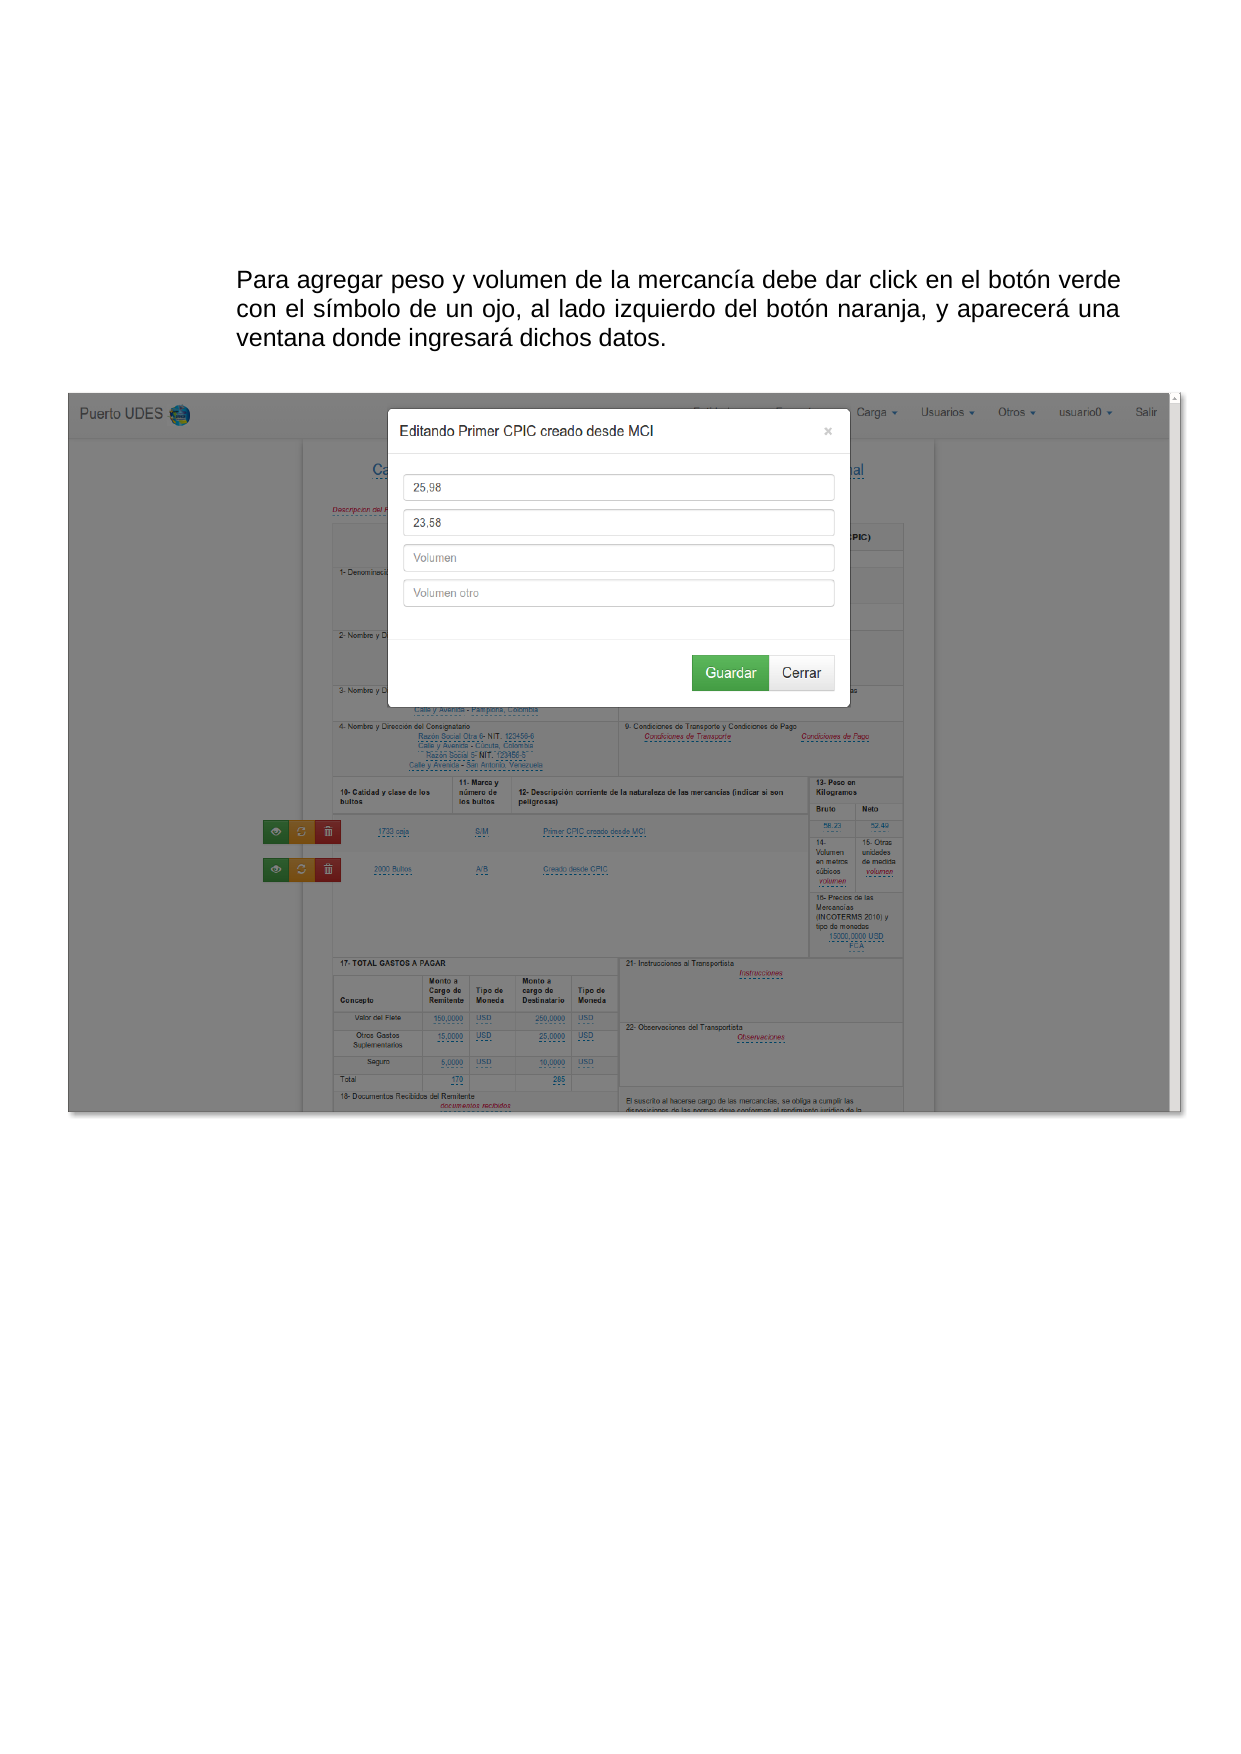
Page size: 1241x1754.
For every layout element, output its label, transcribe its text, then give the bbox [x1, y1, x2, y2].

picture [64, 388, 1187, 1119]
text Para agregar peso y volumen de la mercancía debe dar click en el botón verde con el símbolo de un ojo, al lado izquierdo del botón naranja, y aparecerá una ventana donde ingresará dichos datos. [236, 265, 1122, 351]
